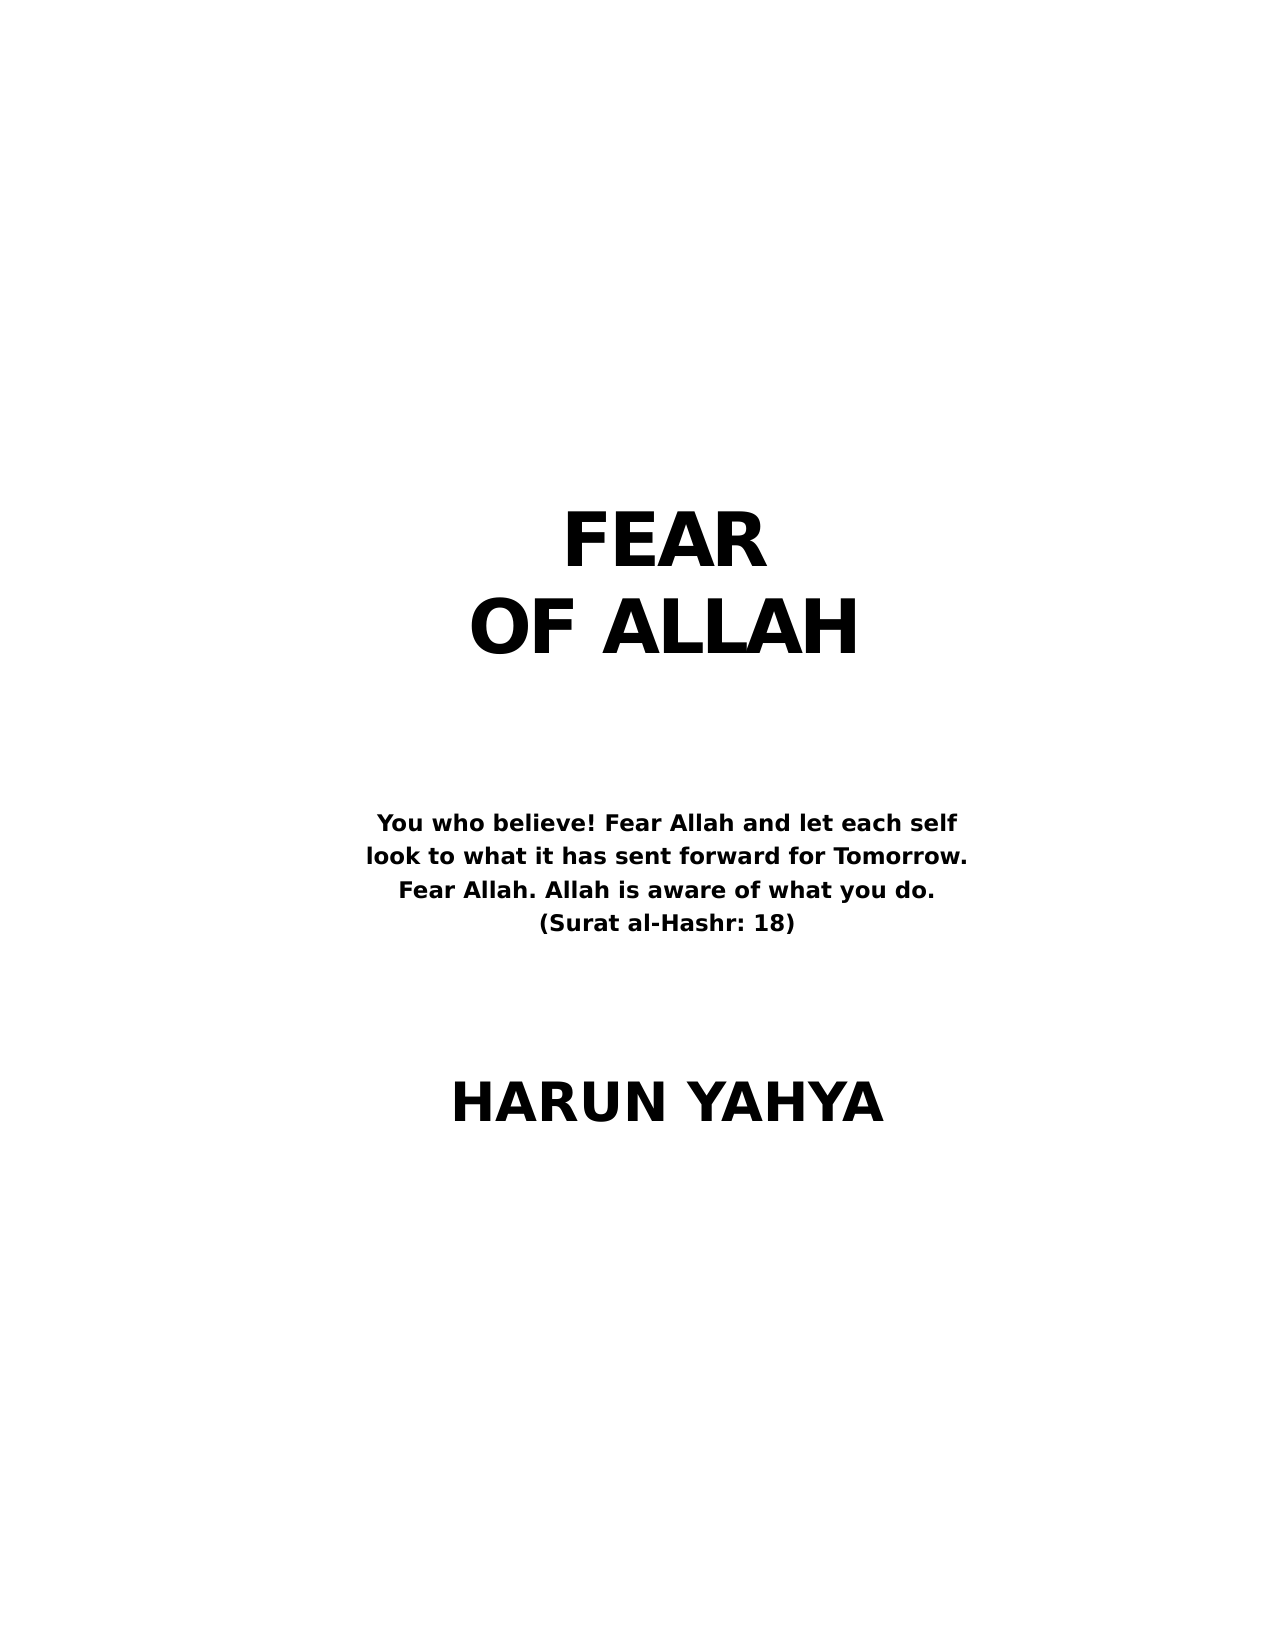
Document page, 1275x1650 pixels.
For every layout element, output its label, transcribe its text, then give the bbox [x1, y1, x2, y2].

text OF ALLAH [112, 584, 1162, 671]
text look to what it has sent forward for Tomorrow. [112, 838, 1162, 871]
text FEAR [112, 497, 1162, 584]
text (Surat al-Hashr: 18) [112, 905, 1162, 938]
text HARUN YAHYA [112, 1071, 1162, 1134]
text Fear Allah. Allah is aware of what you do. [112, 871, 1162, 905]
text You who believe! Fear Allah and let each self [112, 805, 1162, 838]
